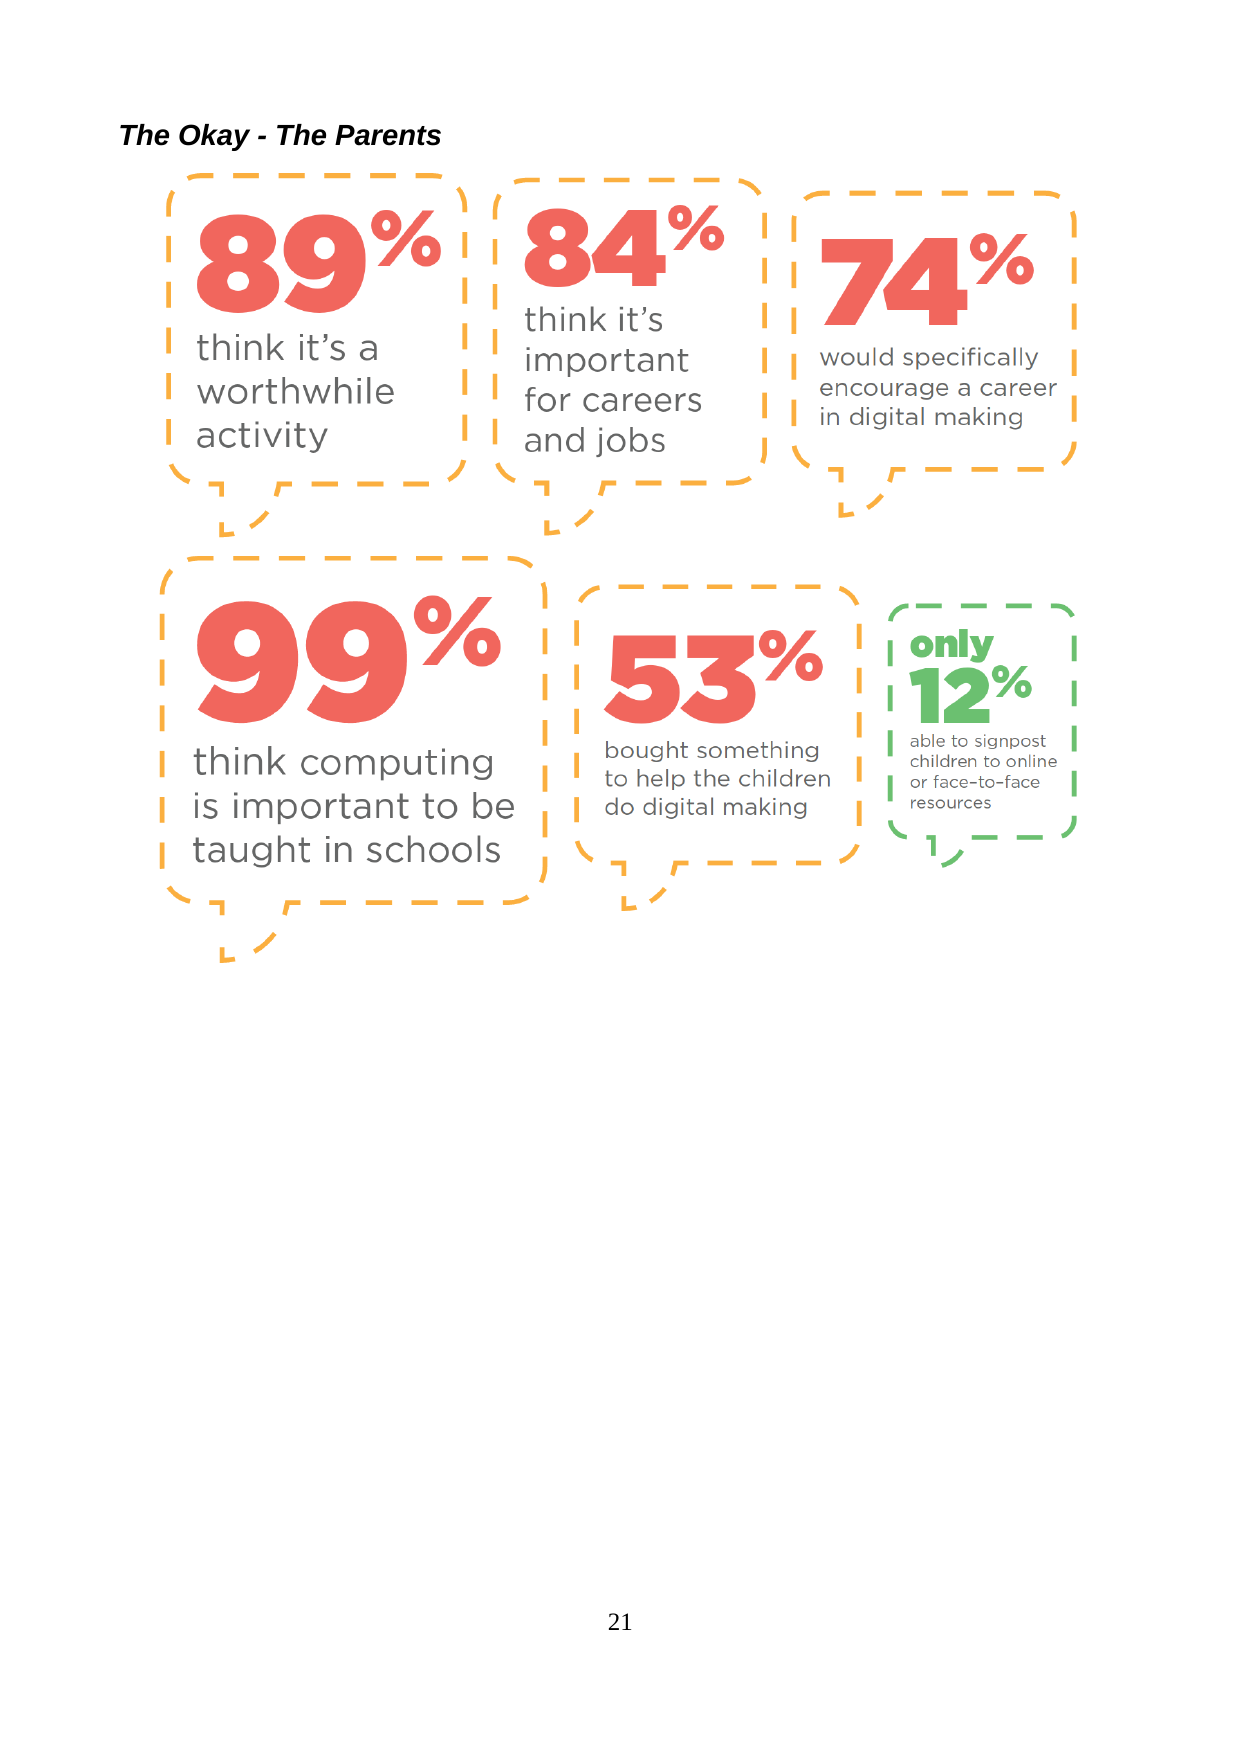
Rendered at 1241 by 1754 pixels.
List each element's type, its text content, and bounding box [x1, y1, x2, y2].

subtitle The Okay - The Parents [118, 118, 1122, 152]
